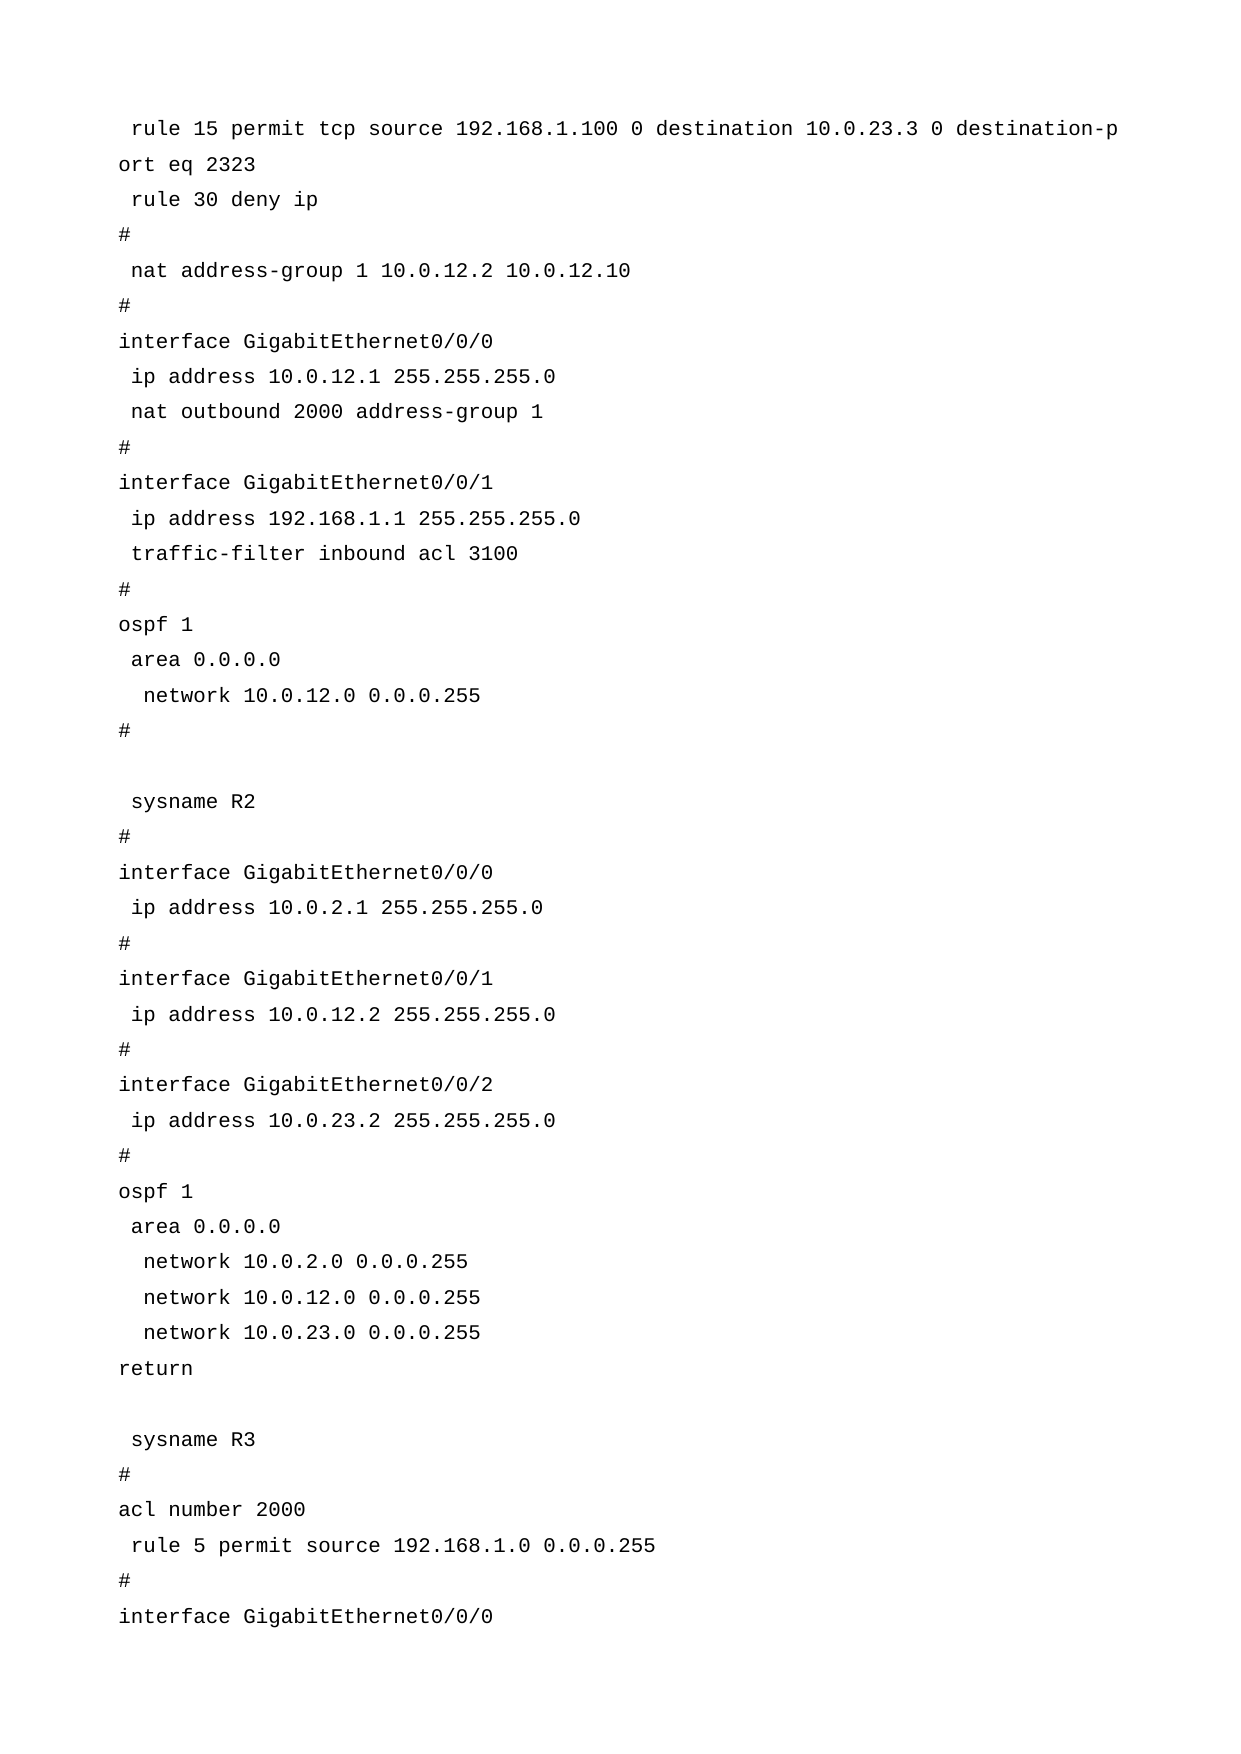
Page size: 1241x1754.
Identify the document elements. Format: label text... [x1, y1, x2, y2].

text nat outbound 2000 address-group 1 [118, 401, 1122, 425]
text # [118, 1464, 1122, 1488]
text ospf 1 [118, 1181, 1122, 1204]
text ip address 10.0.12.2 255.255.255.0 [118, 1003, 1122, 1027]
text # [118, 1039, 1122, 1063]
text # [118, 720, 1122, 744]
text # [118, 437, 1122, 461]
text rule 30 deny ip [118, 189, 1122, 213]
text rule 15 permit tcp source 192.168.1.100 0 destination 10.0.23.3 0 destination-p [118, 118, 1122, 142]
text interface GigabitEthernet0/0/2 [118, 1074, 1122, 1098]
text # [118, 1570, 1122, 1594]
text return [118, 1358, 1122, 1381]
text # [118, 1145, 1122, 1169]
text ort eq 2323 [118, 153, 1122, 177]
text nat address-group 1 10.0.12.2 10.0.12.10 [118, 260, 1122, 283]
text interface GigabitEthernet0/0/0 [118, 862, 1122, 886]
text network 10.0.2.0 0.0.0.255 [118, 1251, 1122, 1275]
text area 0.0.0.0 [118, 1216, 1122, 1240]
text network 10.0.12.0 0.0.0.255 [118, 1287, 1122, 1311]
text ip address 10.0.12.1 255.255.255.0 [118, 366, 1122, 390]
text interface GigabitEthernet0/0/1 [118, 968, 1122, 992]
text # [118, 295, 1122, 319]
text interface GigabitEthernet0/0/1 [118, 472, 1122, 496]
text sysname R3 [118, 1428, 1122, 1452]
text ip address 10.0.23.2 255.255.255.0 [118, 1110, 1122, 1133]
text area 0.0.0.0 [118, 649, 1122, 673]
text rule 5 permit source 192.168.1.0 0.0.0.255 [118, 1535, 1122, 1558]
text ospf 1 [118, 614, 1122, 638]
text interface GigabitEthernet0/0/0 [118, 331, 1122, 354]
text network 10.0.23.0 0.0.0.255 [118, 1322, 1122, 1346]
text acl number 2000 [118, 1499, 1122, 1523]
text interface GigabitEthernet0/0/0 [118, 1606, 1122, 1629]
text traffic-filter inbound acl 3100 [118, 543, 1122, 567]
text ip address 10.0.2.1 255.255.255.0 [118, 897, 1122, 921]
text # [118, 224, 1122, 248]
text # [118, 578, 1122, 602]
text sysname R2 [118, 791, 1122, 815]
text ip address 192.168.1.1 255.255.255.0 [118, 508, 1122, 531]
text network 10.0.12.0 0.0.0.255 [118, 685, 1122, 708]
text # [118, 826, 1122, 850]
text # [118, 933, 1122, 956]
